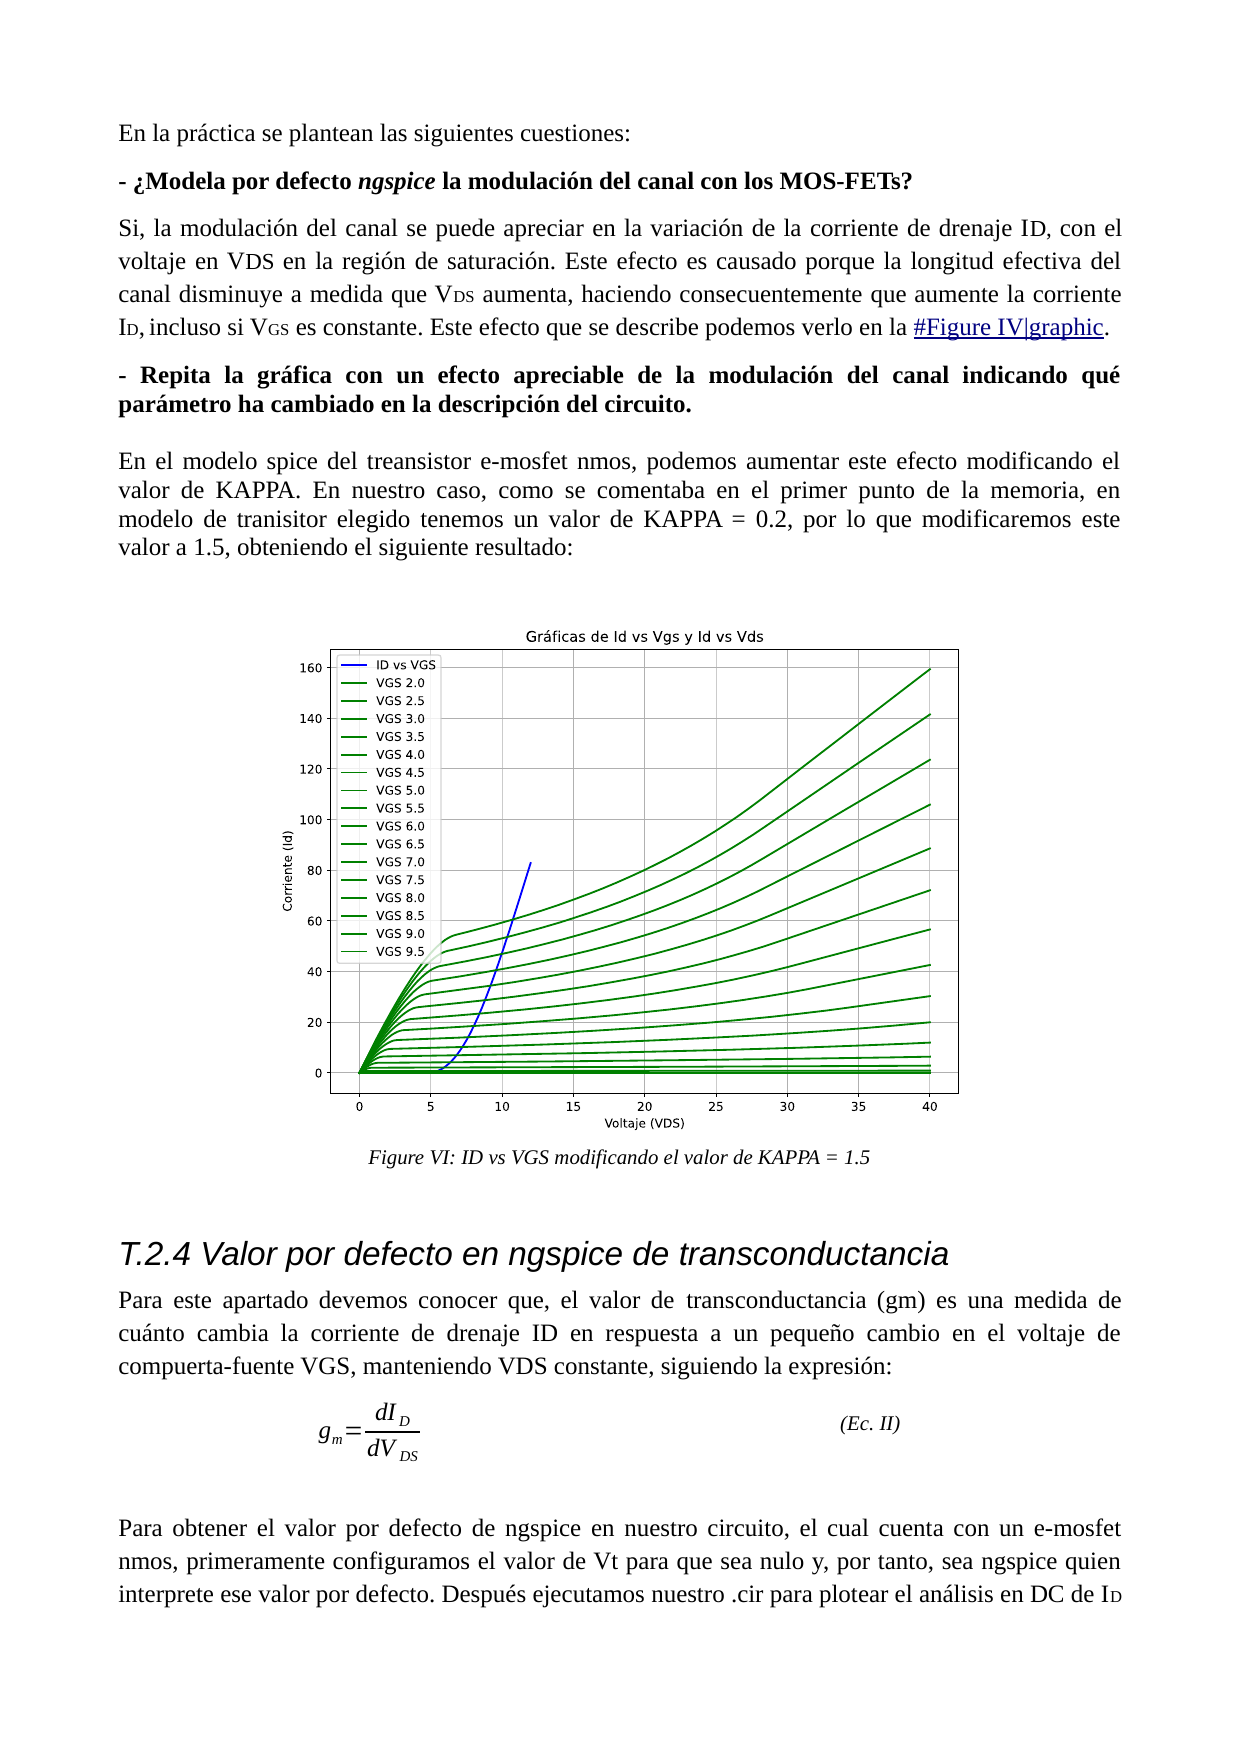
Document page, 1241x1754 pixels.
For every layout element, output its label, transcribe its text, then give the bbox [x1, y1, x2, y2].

text Si, la modulación del canal se puede apreciar en la variación de la corriente de drenaje ID, con el voltaje en VDS en la región de saturación. Este efecto es causado porque la longitud efectiva del canal disminuye a medida que VDS aumenta, haciendo consecuentemente que aumente la corriente ID, incluso si VGS es constante. Este efecto que se describe podemos verlo en la #Figure IV|graphic. [118, 213, 1122, 341]
text Para obtener el valor por defecto de ngspice en nuestro circuito, el cual cuenta con un e-mosfet nmos, primeramente configuramos el valor de Vt para que sea nulo y, por tanto, sea ngspice quien interprete ese valor por defecto. Después ejecutamos nuestro .cir para plotear el análisis en DC de ID [118, 1513, 1122, 1608]
text - ¿Modela por defecto ngspice la modulación del canal con los MOS-FETs? [118, 166, 1122, 194]
table_header (Ec. II) [620, 1399, 1122, 1465]
text Para este apartado devemos conocer que, el valor de transconductancia (gm) es una medida de cuánto cambia la corriente de drenaje ID en respuesta a un pequeño cambio en el voltaje de compuerta-fuente VGS, manteniendo VDS constante, siguiendo la expresión: [118, 1285, 1122, 1379]
text Figure VI: ID vs VGS modificando el valor de KAPPA = 1.5 [268, 617, 972, 1169]
subtitle T.2.4 Valor por defecto en ngspice de transconductancia [118, 1234, 1122, 1272]
text En la práctica se plantean las siguientes cuestiones: [118, 118, 1122, 147]
table_header [118, 1399, 620, 1465]
text En el modelo spice del treansistor e-mosfet nmos, podemos aumentar este efecto modificando el valor de KAPPA. En nuestro caso, como se comentaba en el primer punto de la memoria, en modelo de tranisitor elegido tenemos un valor de KAPPA = 0.2, por lo que modificaremos este valor a 1.5, obteniendo el siguiente resultado: [118, 446, 1122, 561]
text - Repita la gráfica con un efecto apreciable de la modulación del canal indicando qué parámetro ha cambiado en la descripción del circuito. [118, 360, 1122, 417]
